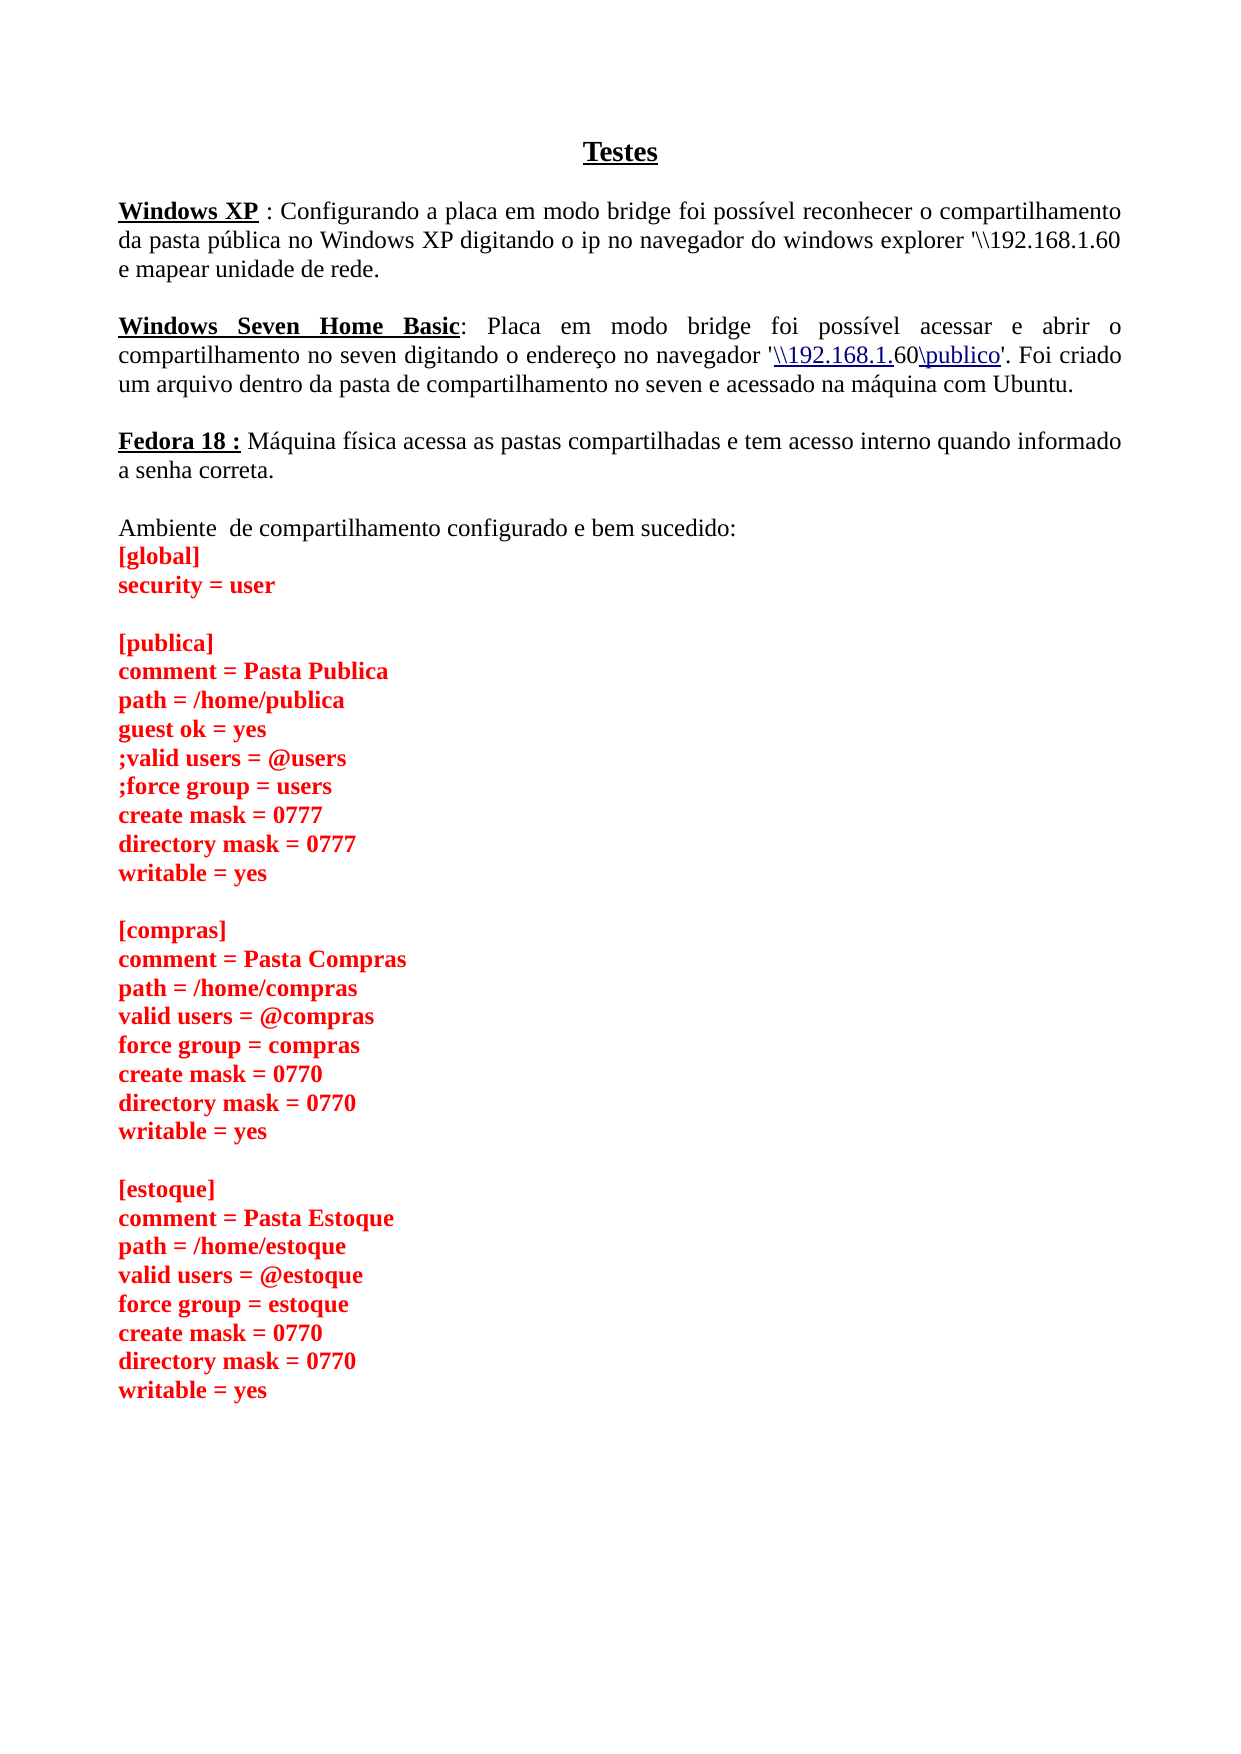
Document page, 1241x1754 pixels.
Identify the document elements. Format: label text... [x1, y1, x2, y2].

text writable = yes [118, 858, 1122, 886]
text force group = compras [118, 1030, 1122, 1059]
text Testes [118, 134, 1122, 168]
text security = user [118, 570, 1122, 599]
text Windows Seven Home Basic: Placa em modo bridge foi possível acessar e abrir o compartilhamento no seven digitando o endereço no navegador '\\192.168.1.60\publico'. Foi criado um arquivo dentro da pasta de compartilhamento no seven e acessado na máquina com Ubuntu. [118, 311, 1122, 398]
text comment = Pasta Publica [118, 656, 1122, 685]
text [publica] [118, 628, 1122, 656]
text create mask = 0777 [118, 800, 1122, 829]
text directory mask = 0770 [118, 1346, 1122, 1375]
text writable = yes [118, 1375, 1122, 1404]
text ;force group = users [118, 771, 1122, 800]
text create mask = 0770 [118, 1059, 1122, 1088]
text Fedora 18 : Máquina física acessa as pastas compartilhadas e tem acesso interno quando informado a senha correta. [118, 426, 1122, 484]
text directory mask = 0777 [118, 829, 1122, 858]
text valid users = @estoque [118, 1260, 1122, 1289]
text [compras] [118, 915, 1122, 944]
text [estoque] [118, 1174, 1122, 1203]
text comment = Pasta Estoque [118, 1203, 1122, 1231]
text path = /home/compras [118, 973, 1122, 1001]
text Ambiente de compartilhamento configurado e bem sucedido: [118, 513, 1122, 541]
text valid users = @compras [118, 1001, 1122, 1030]
text path = /home/publica [118, 685, 1122, 714]
text force group = estoque [118, 1289, 1122, 1318]
text ;valid users = @users [118, 743, 1122, 771]
text path = /home/estoque [118, 1231, 1122, 1260]
text Windows XP : Configurando a placa em modo bridge foi possível reconhecer o compartilhamento da pasta pública no Windows XP digitando o ip no navegador do windows explorer '\\192.168.1.60 e mapear unidade de rede. [118, 196, 1122, 283]
text create mask = 0770 [118, 1318, 1122, 1346]
text guest ok = yes [118, 714, 1122, 743]
text directory mask = 0770 [118, 1088, 1122, 1116]
text [global] [118, 541, 1122, 570]
text writable = yes [118, 1116, 1122, 1145]
text comment = Pasta Compras [118, 944, 1122, 973]
